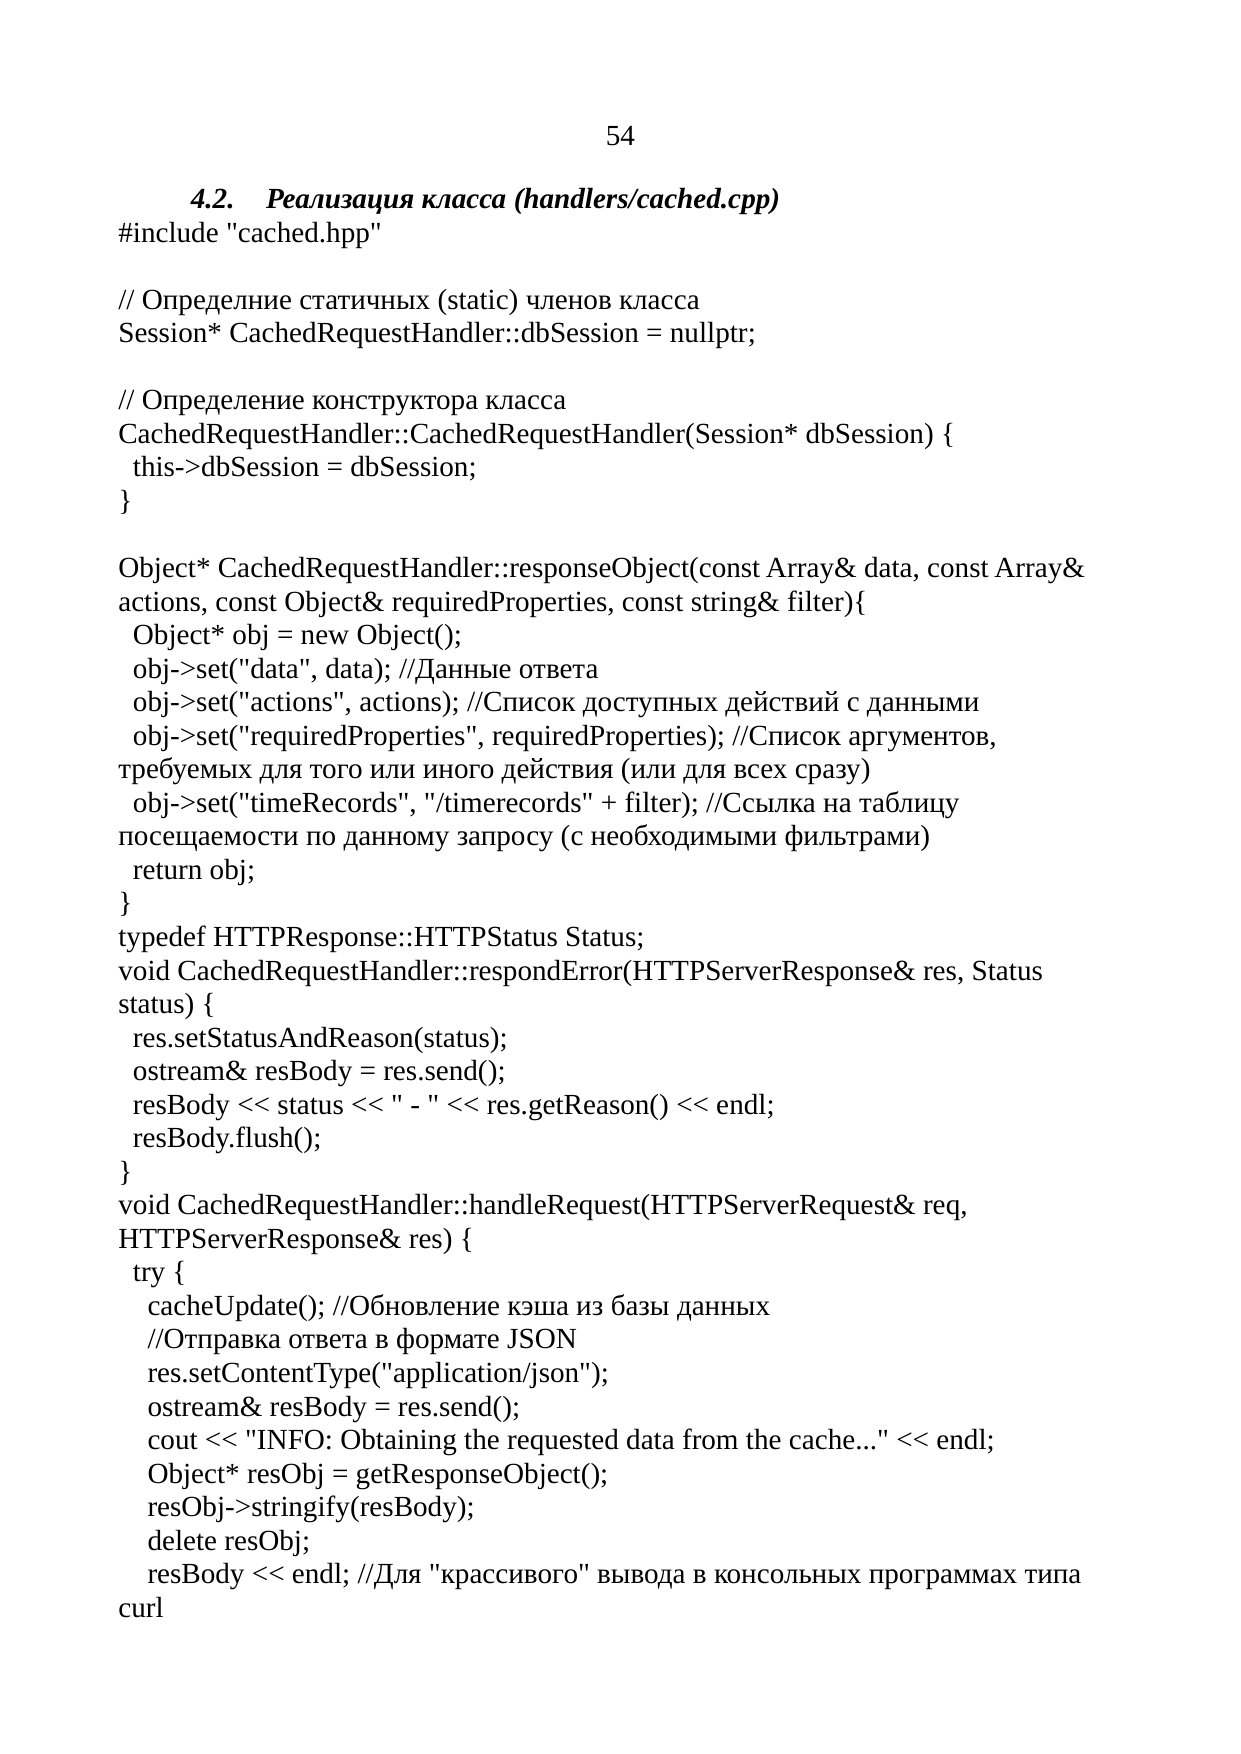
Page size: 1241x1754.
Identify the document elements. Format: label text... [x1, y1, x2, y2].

list Реализация класса (handlers/cached.cpp) [118, 181, 1122, 215]
text #include "cached.hpp" // Определние статичных (static) членов класса Session* CachedRequestHandler::dbSession = nullptr; // Определение конструктора класса CachedRequestHandler::CachedRequestHandler(Session* dbSession) { this->dbSession = dbSession; } Object* CachedRequestHandler::responseObject(const Array& data, const Array& actions, const Object& requiredProperties, const string& filter){ Object* obj = new Object(); obj->set("data", data); //Данные ответа obj->set("actions", actions); //Список доступных действий с данными obj->set("requiredProperties", requiredProperties); //Список аргументов, требуемых для того или иного действия (или для всех сразу) obj->set("timeRecords", "/timerecords" + filter); //Ссылка на таблицу посещаемости по данному запросу (с необходимыми фильтрами) return obj; } typedef HTTPResponse::HTTPStatus Status; void CachedRequestHandler::respondError(HTTPServerResponse& res, Status status) { res.setStatusAndReason(status); ostream& resBody = res.send(); resBody << status << " - " << res.getReason() << endl; resBody.flush(); } void CachedRequestHandler::handleRequest(HTTPServerRequest& req, HTTPServerResponse& res) { try { cacheUpdate(); //Обновление кэша из базы данных //Отправка ответа в формате JSON res.setContentType("application/json"); ostream& resBody = res.send(); cout << "INFO: Obtaining the requested data from the cache..." << endl; Object* resObj = getResponseObject(); resObj->stringify(resBody); delete resObj; resBody << endl; //Для "крассивого" вывода в консольных программах типа curl [118, 215, 1122, 1623]
